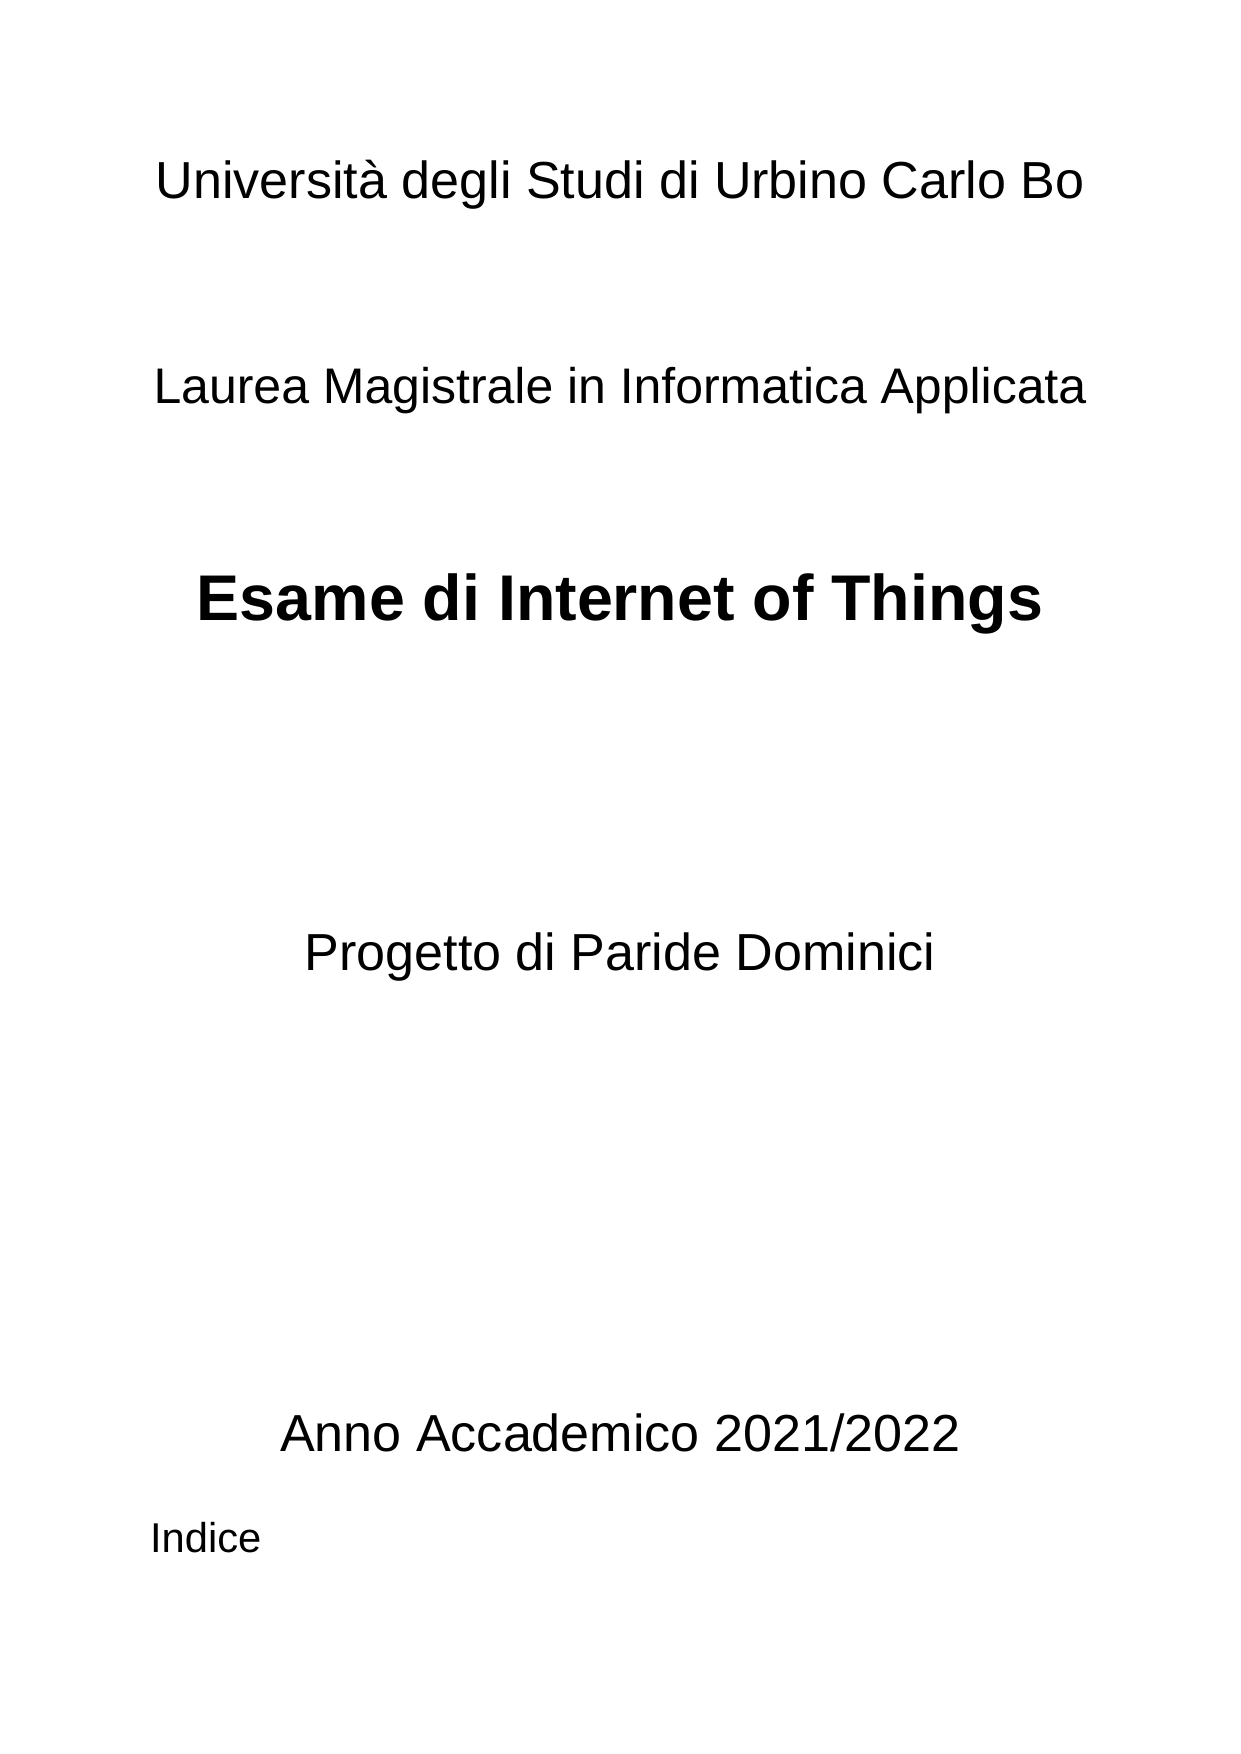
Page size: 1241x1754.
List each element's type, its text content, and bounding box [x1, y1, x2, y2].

text Università degli Studi di Urbino Carlo Bo [150, 150, 1090, 210]
subtitle Indice [150, 1513, 1090, 1561]
text Laurea Magistrale in Informatica Applicata [150, 357, 1090, 414]
text Progetto di Paride Dominici [150, 921, 1090, 981]
text Anno Accademico 2021/2022 [150, 1403, 1090, 1463]
text Esame di Internet of Things [150, 560, 1090, 634]
